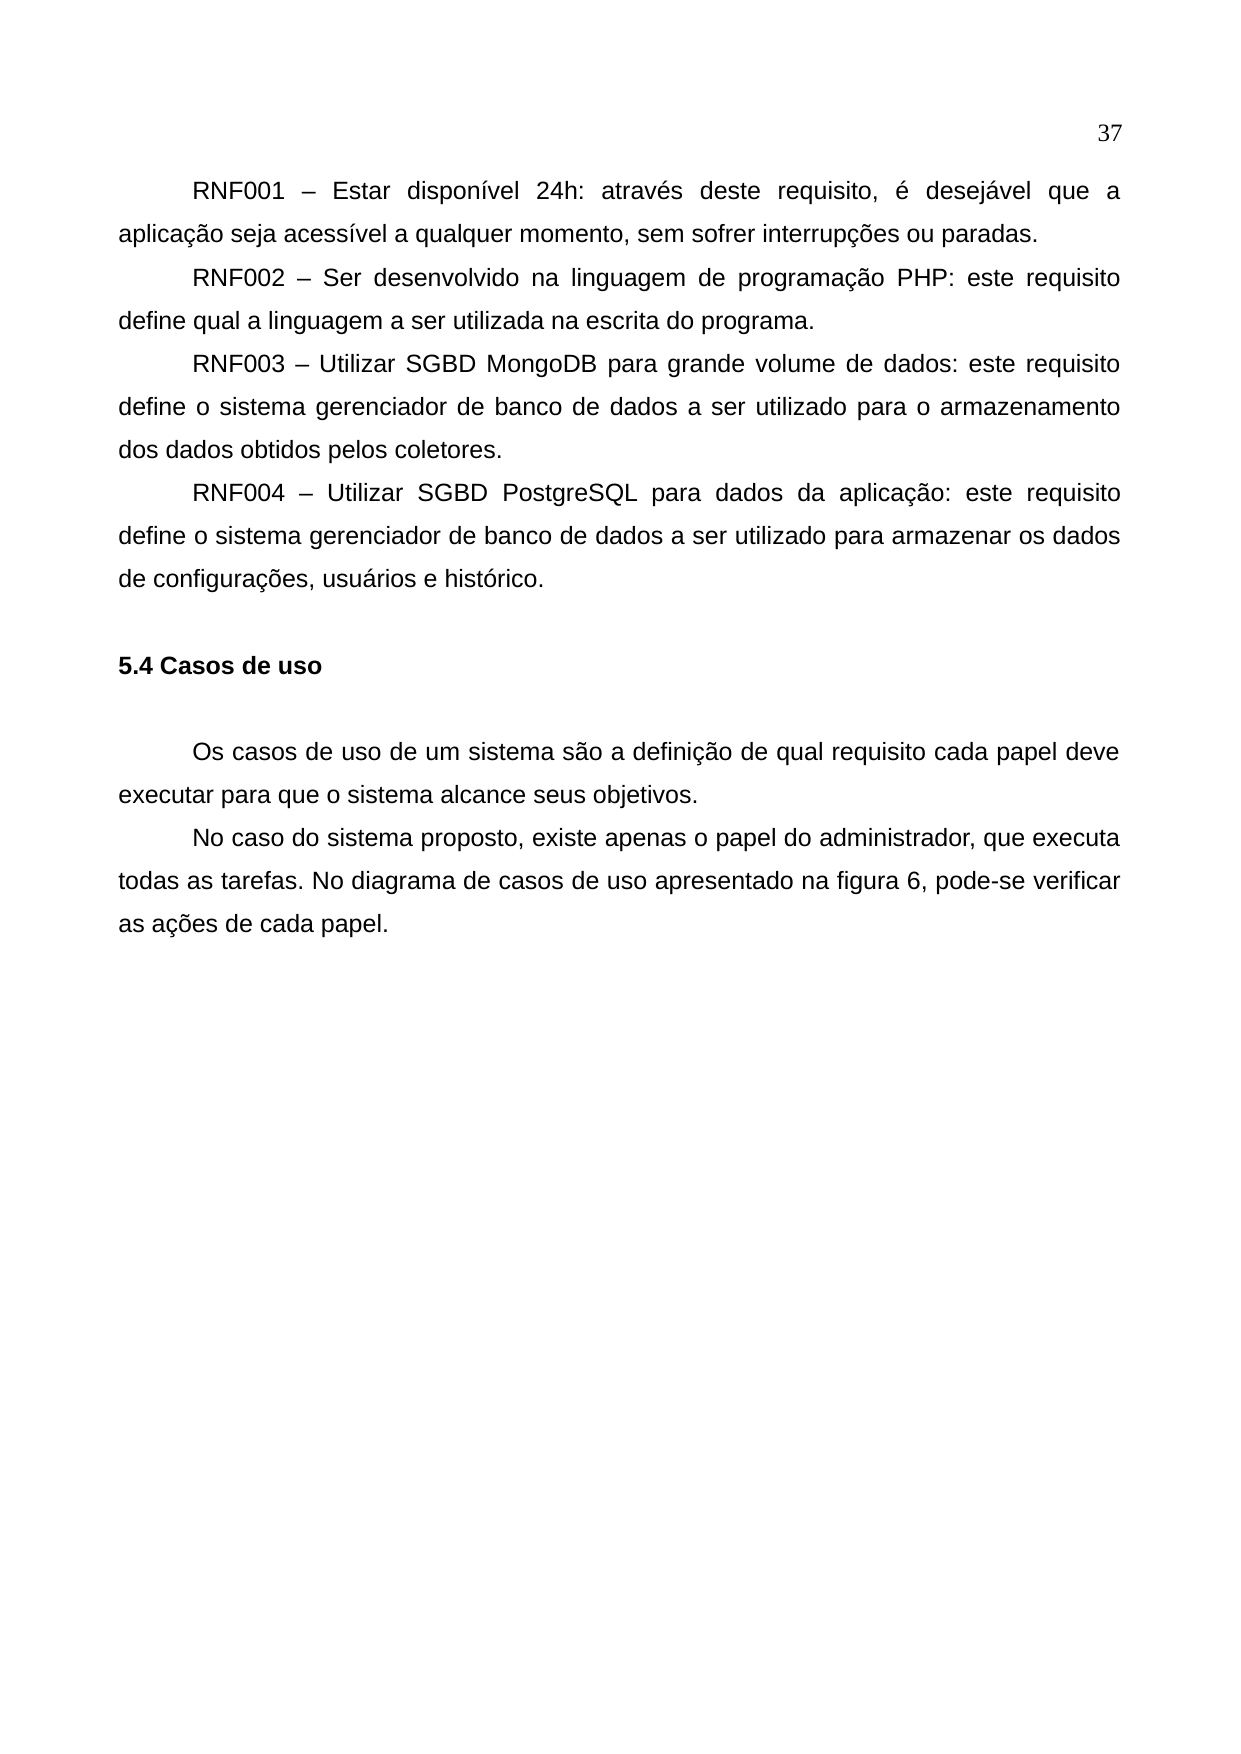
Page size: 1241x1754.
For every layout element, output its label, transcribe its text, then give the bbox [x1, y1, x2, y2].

text 5.4 Casos de uso [118, 651, 1122, 679]
text RNF001 – Estar disponível 24h: através deste requisito, é desejável que a aplicação seja acessível a qualquer momento, sem sofrer interrupções ou paradas. [118, 176, 1122, 248]
text Os casos de uso de um sistema são a definição de qual requisito cada papel deve executar para que o sistema alcance seus objetivos. [118, 737, 1122, 809]
text RNF002 – Ser desenvolvido na linguagem de programação PHP: este requisito define qual a linguagem a ser utilizada na escrita do programa. [118, 263, 1122, 334]
text RNF004 – Utilizar SGBD PostgreSQL para dados da aplicação: este requisito define o sistema gerenciador de banco de dados a ser utilizado para armazenar os dados de configurações, usuários e histórico. [118, 478, 1122, 593]
text No caso do sistema proposto, existe apenas o papel do administrador, que executa todas as tarefas. No diagrama de casos de uso apresentado na figura 6, pode-se verificar as ações de cada papel. [118, 823, 1122, 938]
text RNF003 – Utilizar SGBD MongoDB para grande volume de dados: este requisito define o sistema gerenciador de banco de dados a ser utilizado para o armazenamento dos dados obtidos pelos coletores. [118, 349, 1122, 464]
